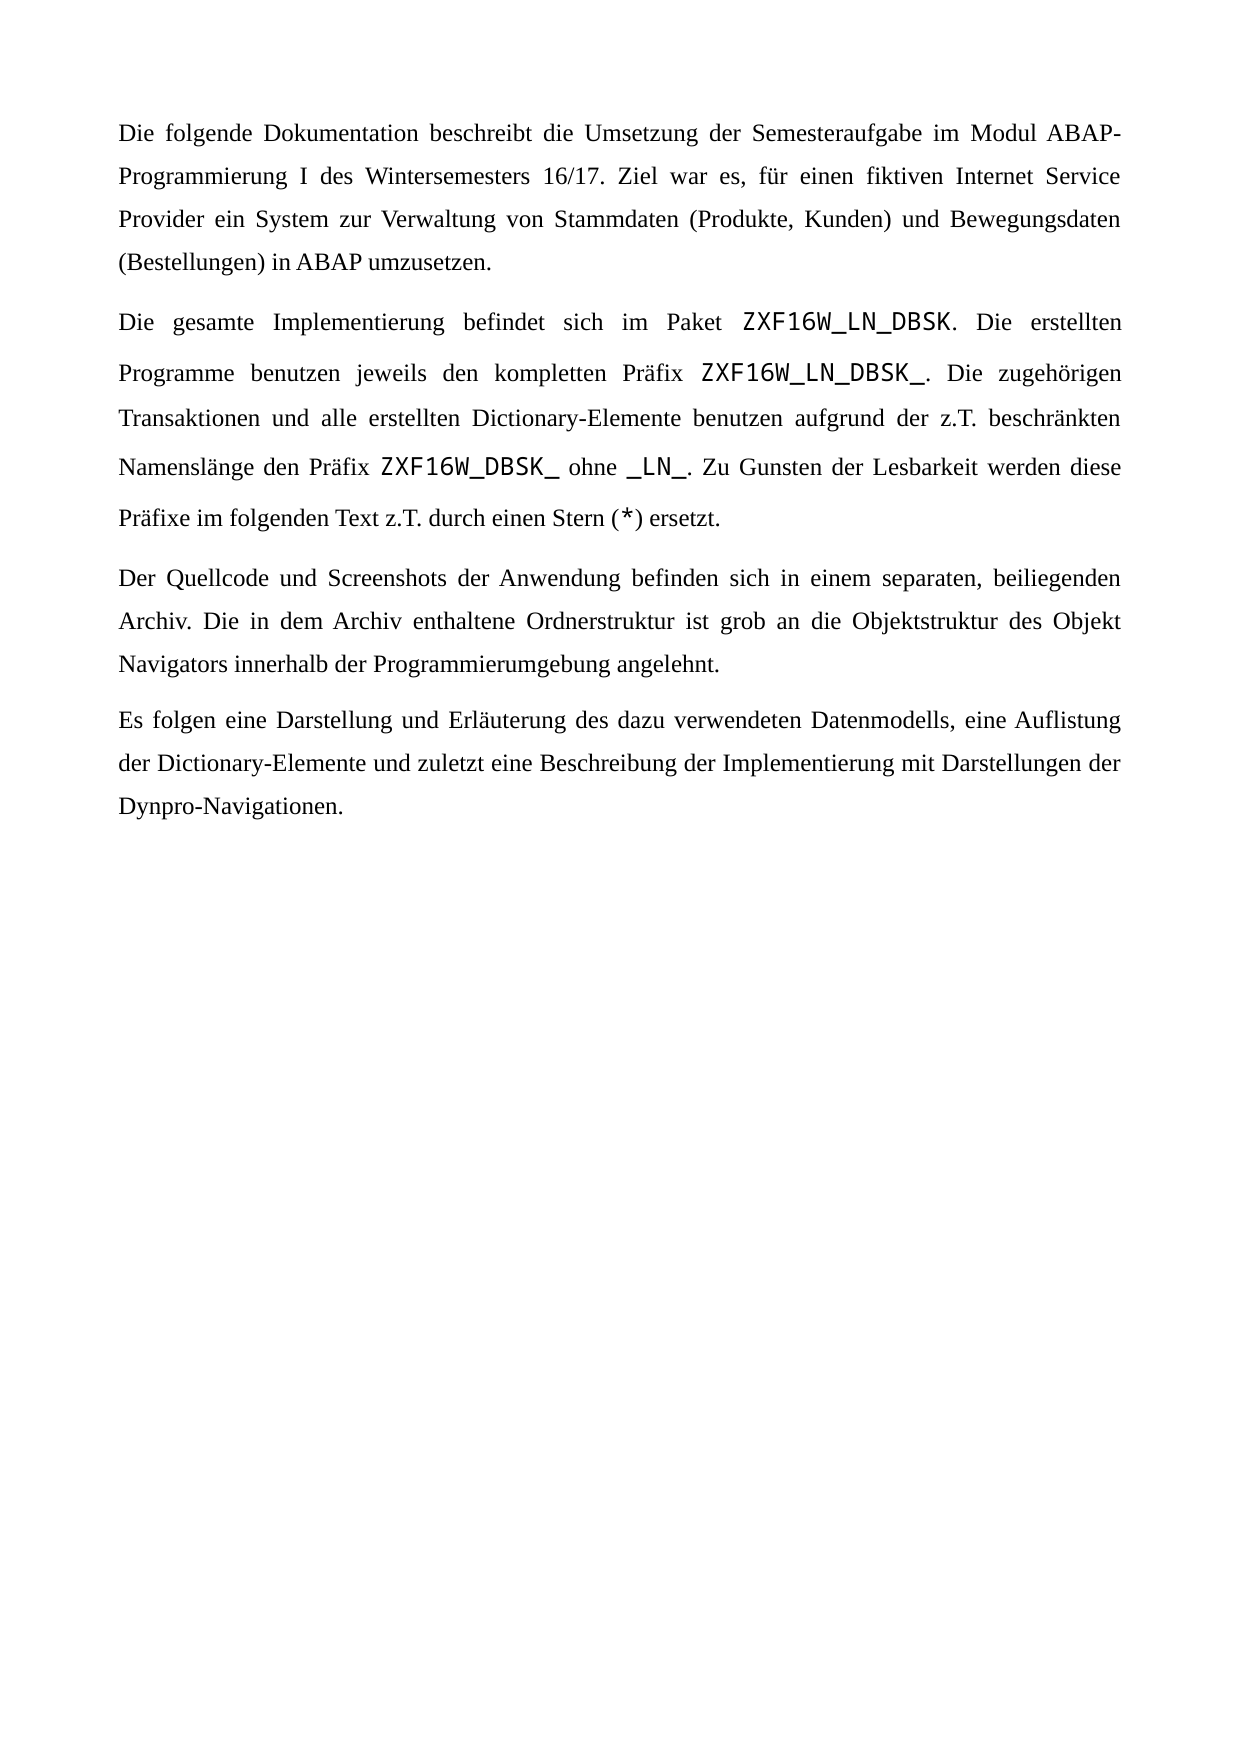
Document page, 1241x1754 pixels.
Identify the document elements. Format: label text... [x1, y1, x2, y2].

subtitle Die gesamte Implementierung befindet sich im Paket ZXF16W_LN_DBSK. Die erstellten Programme benutzen jeweils den kompletten Präfix ZXF16W_LN_DBSK_. Die zugehörigen Transaktionen und alle erstellten Dictionary-Elemente benutzen aufgrund der z.T. beschränkten Namenslänge den Präfix ZXF16W_DBSK_ ohne _LN_. Zu Gunsten der Lesbarkeit werden diese Präfixe im folgenden Text z.T. durch einen Stern (*) ersetzt. [118, 303, 1122, 533]
subtitle Es folgen eine Darstellung und Erläuterung des dazu verwendeten Datenmodells, eine Auflistung der Dictionary-Elemente und zuletzt eine Beschreibung der Implementierung mit Darstellungen der Dynpro-Navigationen. [118, 705, 1122, 820]
subtitle Die folgende Dokumentation beschreibt die Umsetzung der Semesteraufgabe im Modul ABAP-Programmierung I des Wintersemesters 16/17. Ziel war es, für einen fiktiven Internet Service Provider ein System zur Verwaltung von Stammdaten (Produkte, Kunden) und Bewegungsdaten (Bestellungen) in ABAP umzusetzen. [118, 118, 1122, 276]
subtitle Der Quellcode und Screenshots der Anwendung befinden sich in einem separaten, beiliegenden Archiv. Die in dem Archiv enthaltene Ordnerstruktur ist grob an die Objektstruktur des Objekt Navigators innerhalb der Programmierumgebung angelehnt. [118, 563, 1122, 678]
